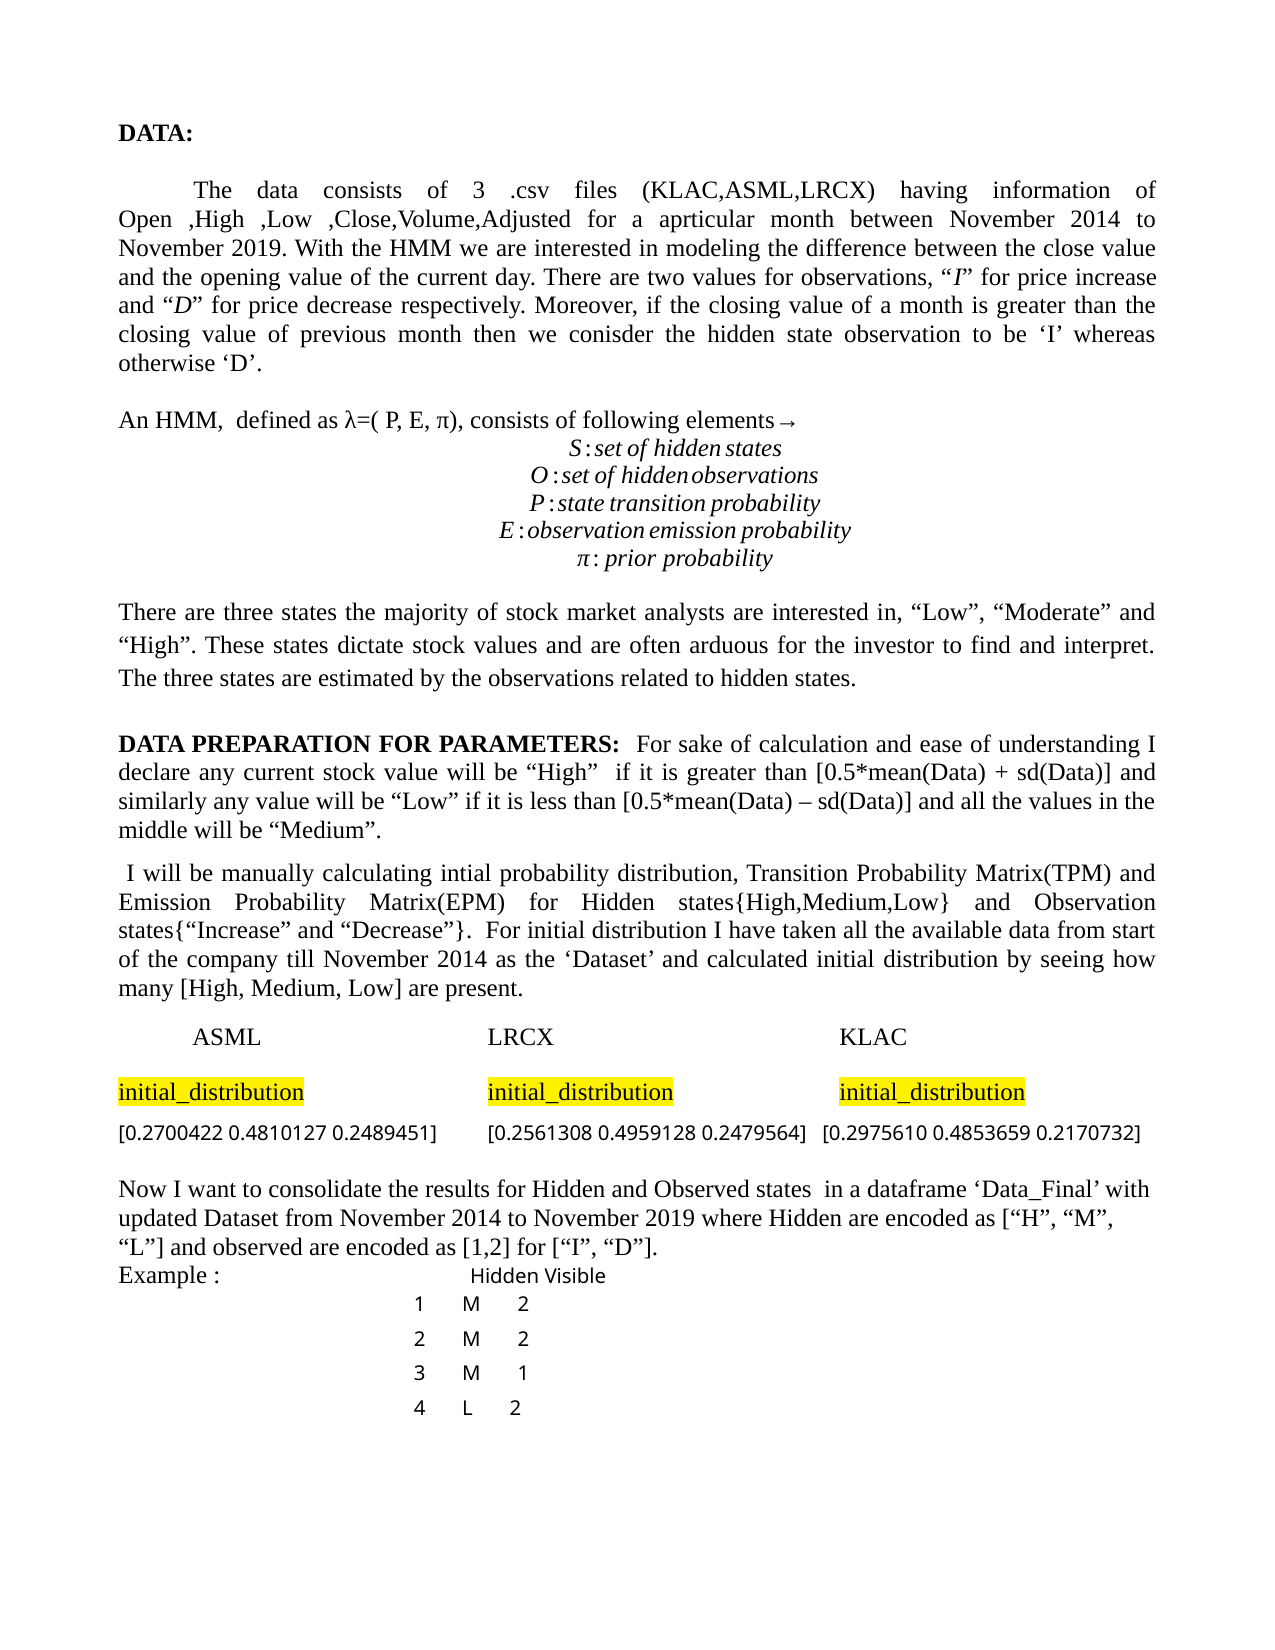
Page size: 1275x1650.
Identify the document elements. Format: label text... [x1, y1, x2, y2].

text [0.2700422 0.4810127 0.2489451] [0.2561308 0.4959128 0.2479564] [0.2975610 0.4853659 0.2170732] [118, 1119, 1157, 1147]
text 1 M 2 [118, 1290, 1157, 1318]
text There are three states the majority of stock market analysts are interested in, “Low”, “Moderate” and “High”. These states dictate stock values and are often arduous for the investor to find and interpret. The three states are estimated by the observations related to hidden states. [118, 597, 1157, 692]
text 2 M 2 [118, 1324, 1157, 1352]
text The data consists of 3 .csv files (KLAC,ASML,LRCX) having information of Open ,High ,Low ,Close,Volume,Adjusted for a aprticular month between November 2014 to November 2019. With the HMM we are interested in modeling the difference between the close value and the opening value of the current day. There are two values for observations, “I” for price increase and “D” for price decrease respectively. Moreover, if the closing value of a month is greater than the closing value of previous month then we conisder the hidden state observation to be ‘I’ whereas otherwise ‘D’. [118, 176, 1157, 377]
text An HMM, defined as λ=( P, E, π), consists of following elements [118, 406, 1157, 434]
text DATA PREPARATION FOR PARAMETERS: For sake of calculation and ease of understanding I declare any current stock value will be “High” if it is greater than [0.5*mean(Data) + sd(Data)] and similarly any value will be “Low” if it is less than [0.5*mean(Data) – sd(Data)] and all the values in the middle will be “Medium”. [118, 729, 1157, 844]
text I will be manually calculating intial probability distribution, Transition Probability Matrix(TPM) and Emission Probability Matrix(EPM) for Hidden states{High,Medium,Low} and Observation states{“Increase” and “Decrease”}. For initial distribution I have taken all the available data from start of the company till November 2014 as the ‘Dataset’ and calculated initial distribution by seeing how many [High, Medium, Low] are present. [118, 858, 1157, 1002]
text Example : Hidden Visible [118, 1261, 1157, 1290]
text ASML LRCX KLAC [118, 1022, 1157, 1051]
text DATA: [118, 118, 1157, 147]
text 3 M 1 [118, 1359, 1157, 1387]
text Now I want to consolidate the results for Hidden and Observed states in a dataframe ‘Data_Final’ with updated Dataset from November 2014 to November 2019 where Hidden are encoded as [“H”, “M”, “L”] and observed are encoded as [1,2] for [“I”, “D”]. [118, 1174, 1157, 1261]
text initial_distribution initial_distribution initial_distribution [118, 1077, 1157, 1106]
text 4 L 2 [118, 1394, 1157, 1421]
